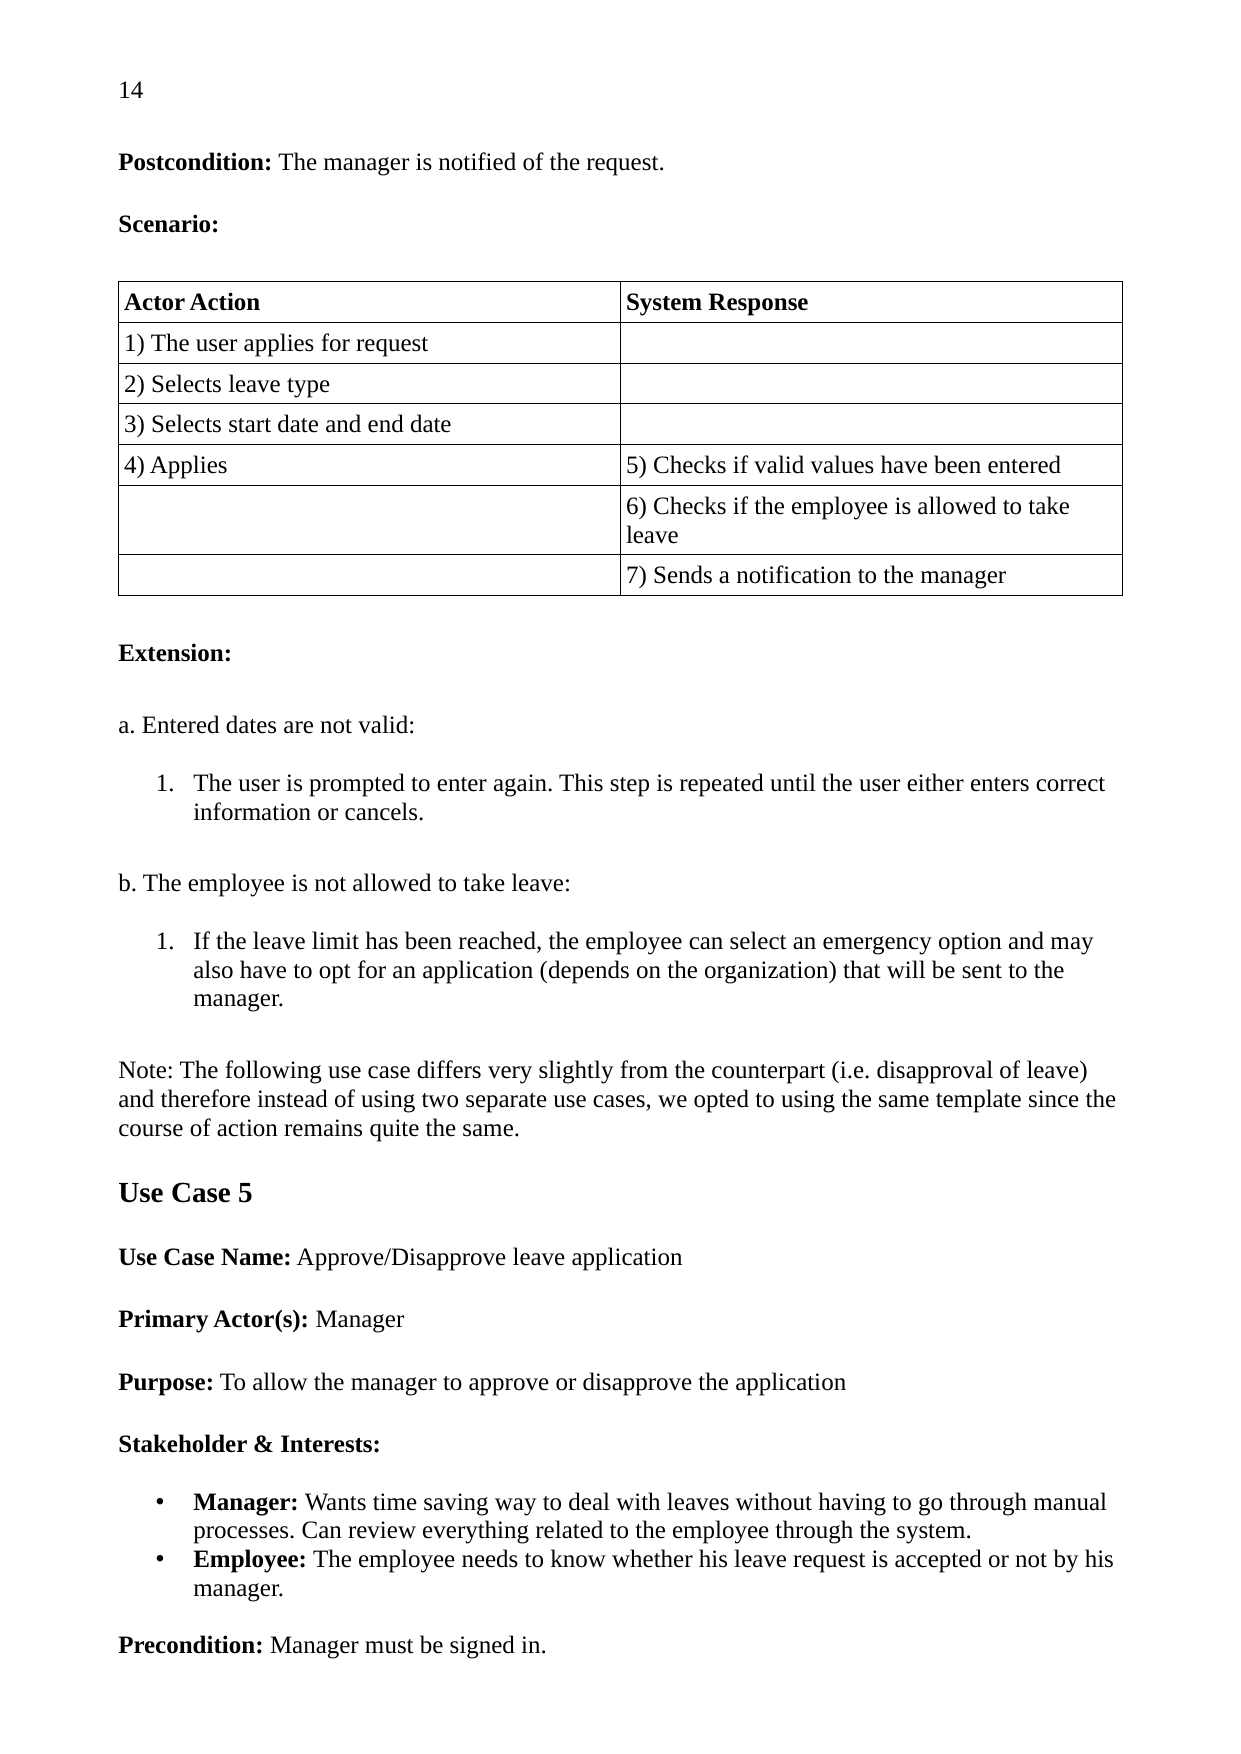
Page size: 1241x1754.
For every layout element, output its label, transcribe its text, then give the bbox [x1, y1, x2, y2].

text Extension: [118, 638, 1122, 667]
text Primary Actor(s): Manager [118, 1304, 1122, 1333]
text Note: The following use case differs very slightly from the counterpart (i.e. disapproval of leave) and therefore instead of using two separate use cases, we opted to using the same template since the course of action remains quite the same. [118, 1055, 1122, 1142]
text Use Case 5 [118, 1175, 1122, 1209]
text Precondition: Manager must be signed in. [118, 1630, 1122, 1659]
table_cell 2) Selects leave type [119, 364, 620, 403]
text Scenario: [118, 209, 1122, 238]
text Stakeholder & Interests: [118, 1429, 1122, 1458]
table_cell [119, 555, 620, 595]
list If the leave limit has been reached, the employee can select an emergency option and may also have to opt for an application (depends on the organization) that will be sent to the manager. [156, 926, 1122, 1012]
table_header System Response [621, 282, 1122, 322]
list Employee: The employee needs to know whether his leave request is accepted or not by his manager. [156, 1544, 1122, 1602]
table_cell [621, 323, 1122, 362]
text Postcondition: The manager is notified of the request. [118, 147, 1122, 176]
table_cell [621, 364, 1122, 403]
table_cell [621, 404, 1122, 444]
table_header Actor Action [119, 282, 620, 322]
table_cell [119, 486, 620, 554]
list The user is prompted to enter again. This step is repeated until the user either enters correct information or cancels. [156, 768, 1122, 825]
table_cell 7) Sends a notification to the manager [621, 555, 1122, 595]
table_cell 1) The user applies for request [119, 323, 620, 362]
table_cell 6) Checks if the employee is allowed to take leave [621, 486, 1122, 554]
text a. Entered dates are not valid: [118, 710, 1122, 739]
table_cell 4) Applies [119, 445, 620, 485]
text b. The employee is not allowed to take leave: [118, 868, 1122, 897]
text Use Case Name: Approve/Disapprove leave application [118, 1242, 1122, 1271]
table_cell 3) Selects start date and end date [119, 404, 620, 444]
table_cell 5) Checks if valid values have been entered [621, 445, 1122, 485]
list Manager: Wants time saving way to deal with leaves without having to go through manual processes. Can review everything related to the employee through the system. [156, 1487, 1122, 1544]
text Purpose: To allow the manager to approve or disapprove the application [118, 1367, 1122, 1396]
